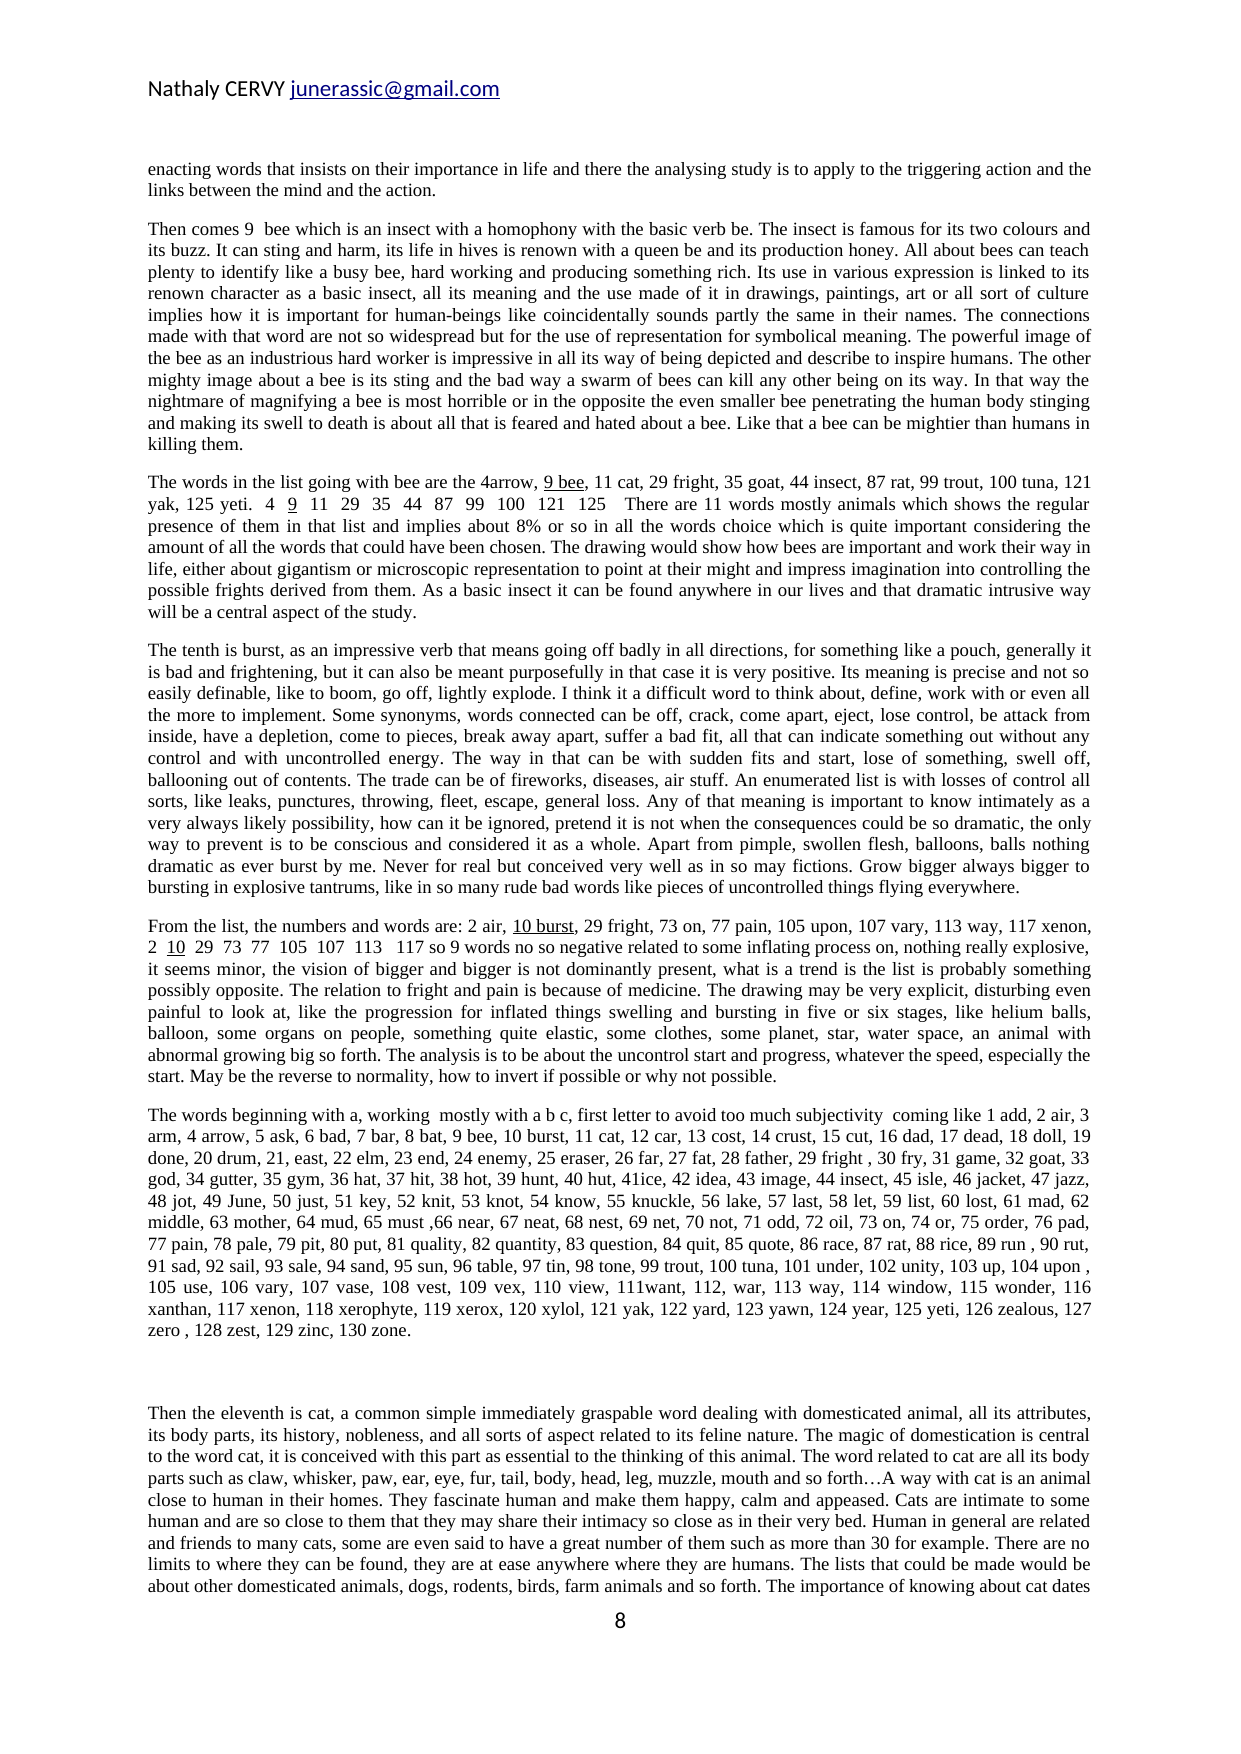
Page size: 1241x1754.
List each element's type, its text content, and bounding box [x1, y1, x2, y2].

text The words beginning with a, working mostly with a b c, first letter to avoid too much subjectivity coming like 1 add, 2 air, 3 arm, 4 arrow, 5 ask, 6 bad, 7 bar, 8 bat, 9 bee, 10 burst, 11 cat, 12 car, 13 cost, 14 crust, 15 cut, 16 dad, 17 dead, 18 doll, 19 done, 20 drum, 21, east, 22 elm, 23 end, 24 enemy, 25 eraser, 26 far, 27 fat, 28 father, 29 fright , 30 fry, 31 game, 32 goat, 33 god, 34 gutter, 35 gym, 36 hat, 37 hit, 38 hot, 39 hunt, 40 hut, 41ice, 42 idea, 43 image, 44 insect, 45 isle, 46 jacket, 47 jazz, 48 jot, 49 June, 50 just, 51 key, 52 knit, 53 knot, 54 know, 55 knuckle, 56 lake, 57 last, 58 let, 59 list, 60 lost, 61 mad, 62 middle, 63 mother, 64 mud, 65 must ,66 near, 67 neat, 68 nest, 69 net, 70 not, 71 odd, 72 oil, 73 on, 74 or, 75 order, 76 pad, 77 pain, 78 pale, 79 pit, 80 put, 81 quality, 82 quantity, 83 question, 84 quit, 85 quote, 86 race, 87 rat, 88 rice, 89 run , 90 rut, 91 sad, 92 sail, 93 sale, 94 sand, 95 sun, 96 table, 97 tin, 98 tone, 99 trout, 100 tuna, 101 under, 102 unity, 103 up, 104 upon , 105 use, 106 vary, 107 vase, 108 vest, 109 vex, 110 view, 111want, 112, war, 113 way, 114 window, 115 wonder, 116 xanthan, 117 xenon, 118 xerophyte, 119 xerox, 120 xylol, 121 yak, 122 yard, 123 yawn, 124 year, 125 yeti, 126 zealous, 127 zero , 128 zest, 129 zinc, 130 zone. [148, 1104, 1093, 1341]
text From the list, the numbers and words are: 2 air, 10 burst, 29 fright, 73 on, 77 pain, 105 upon, 107 vary, 113 way, 117 xenon, 2 10 29 73 77 105 107 113 117 so 9 words no so negative related to some inflating process on, nothing really explosive, it seems minor, the vision of bigger and bigger is not dominantly present, what is a trend is the list is probably something possibly opposite. The relation to fright and pain is because of medicine. The drawing may be very explicit, disturbing even painful to look at, like the progression for inflated things swelling and bursting in five or six stages, like helium balls, balloon, some organs on people, something quite elastic, some clothes, some planet, star, water space, an animal with abnormal growing big so forth. The analysis is to be about the uncontrol start and progress, whatever the speed, especially the start. May be the reverse to normality, how to invert if possible or why not possible. [148, 914, 1093, 1087]
text The tenth is burst, as an impressive verb that means going off badly in all directions, for something like a pouch, generally it is bad and frightening, but it can also be meant purposefully in that case it is very positive. Its meaning is precise and not so easily definable, like to boom, go off, lightly explode. I think it a difficult word to think about, define, work with or even all the more to implement. Some synonyms, words connected can be off, crack, come apart, eject, lose control, be attack from inside, have a depletion, come to pieces, break away apart, suffer a bad fit, all that can indicate something out without any control and with uncontrolled energy. The way in that can be with sudden fits and start, lose of something, swell off, ballooning out of contents. The trade can be of fireworks, diseases, air stuff. An enumerated list is with losses of control all sorts, like leaks, punctures, throwing, fleet, escape, general loss. Any of that meaning is important to know intimately as a very always likely possibility, how can it be ignored, pretend it is not when the consequences could be so dramatic, the only way to prevent is to be conscious and considered it as a whole. Apart from pimple, swollen flesh, balloons, balls nothing dramatic as ever burst by me. Never for real but conceived very well as in so may fictions. Grow bigger always bigger to bursting in explosive tantrums, like in so many rude bad words like pieces of uncontrolled things flying everywhere. [148, 639, 1093, 898]
text The words in the list going with bee are the 4arrow, 9 bee, 11 cat, 29 fright, 35 goat, 44 insect, 87 rat, 99 trout, 100 tuna, 121 yak, 125 yeti. 4 9 11 29 35 44 87 99 100 121 125 There are 11 words mostly animals which shows the regular presence of them in that list and implies about 8% or so in all the words choice which is quite important considering the amount of all the words that could have been chosen. The drawing would show how bees are important and work their way in life, either about gigantism or microscopic representation to point at their might and impress imagination into controlling the possible frights derived from them. As a basic insect it can be found anywhere in our lives and that dramatic intrusive way will be a central aspect of the study. [148, 471, 1093, 622]
text enacting words that insists on their importance in life and there the analysing study is to apply to the triggering action and the links between the mind and the action. [148, 158, 1093, 201]
text Then comes 9 bee which is an insect with a homophony with the basic verb be. The insect is famous for its two colours and its buzz. It can sting and harm, its life in hives is renown with a queen be and its production honey. All about bees can teach plenty to identify like a busy bee, hard working and producing something rich. Its use in various expression is linked to its renown character as a basic insect, all its meaning and the use made of it in drawings, paintings, art or all sort of culture implies how it is important for human-beings like coincidentally sounds partly the same in their names. The connections made with that word are not so widespread but for the use of representation for symbolical meaning. The powerful image of the bee as an industrious hard worker is impressive in all its way of being depicted and describe to inspire humans. The other mighty image about a bee is its sting and the bad way a swarm of bees can kill any other being on its way. In that way the nightmare of magnifying a bee is most horrible or in the opposite the even smaller bee penetrating the human body stinging and making its swell to death is about all that is feared and hated about a bee. Like that a bee can be mightier than humans in killing them. [148, 218, 1093, 455]
text Then the eleventh is cat, a common simple immediately graspable word dealing with domesticated animal, all its attributes, its body parts, its history, nobleness, and all sorts of aspect related to its feline nature. The magic of domestication is central to the word cat, it is conceived with this part as essential to the thinking of this animal. The word related to cat are all its body parts such as claw, whisker, paw, ear, eye, fur, tail, body, head, leg, muzzle, mouth and so forth…A way with cat is an animal close to human in their homes. They fascinate human and make them happy, calm and appeased. Cats are intimate to some human and are so close to them that they may share their intimacy so close as in their very bed. Human in general are related and friends to many cats, some are even said to have a great number of them such as more than 30 for example. There are no limits to where they can be found, they are at ease anywhere where they are humans. The lists that could be made would be about other domesticated animals, dogs, rodents, birds, farm animals and so forth. The importance of knowing about cat dates [148, 1402, 1093, 1596]
